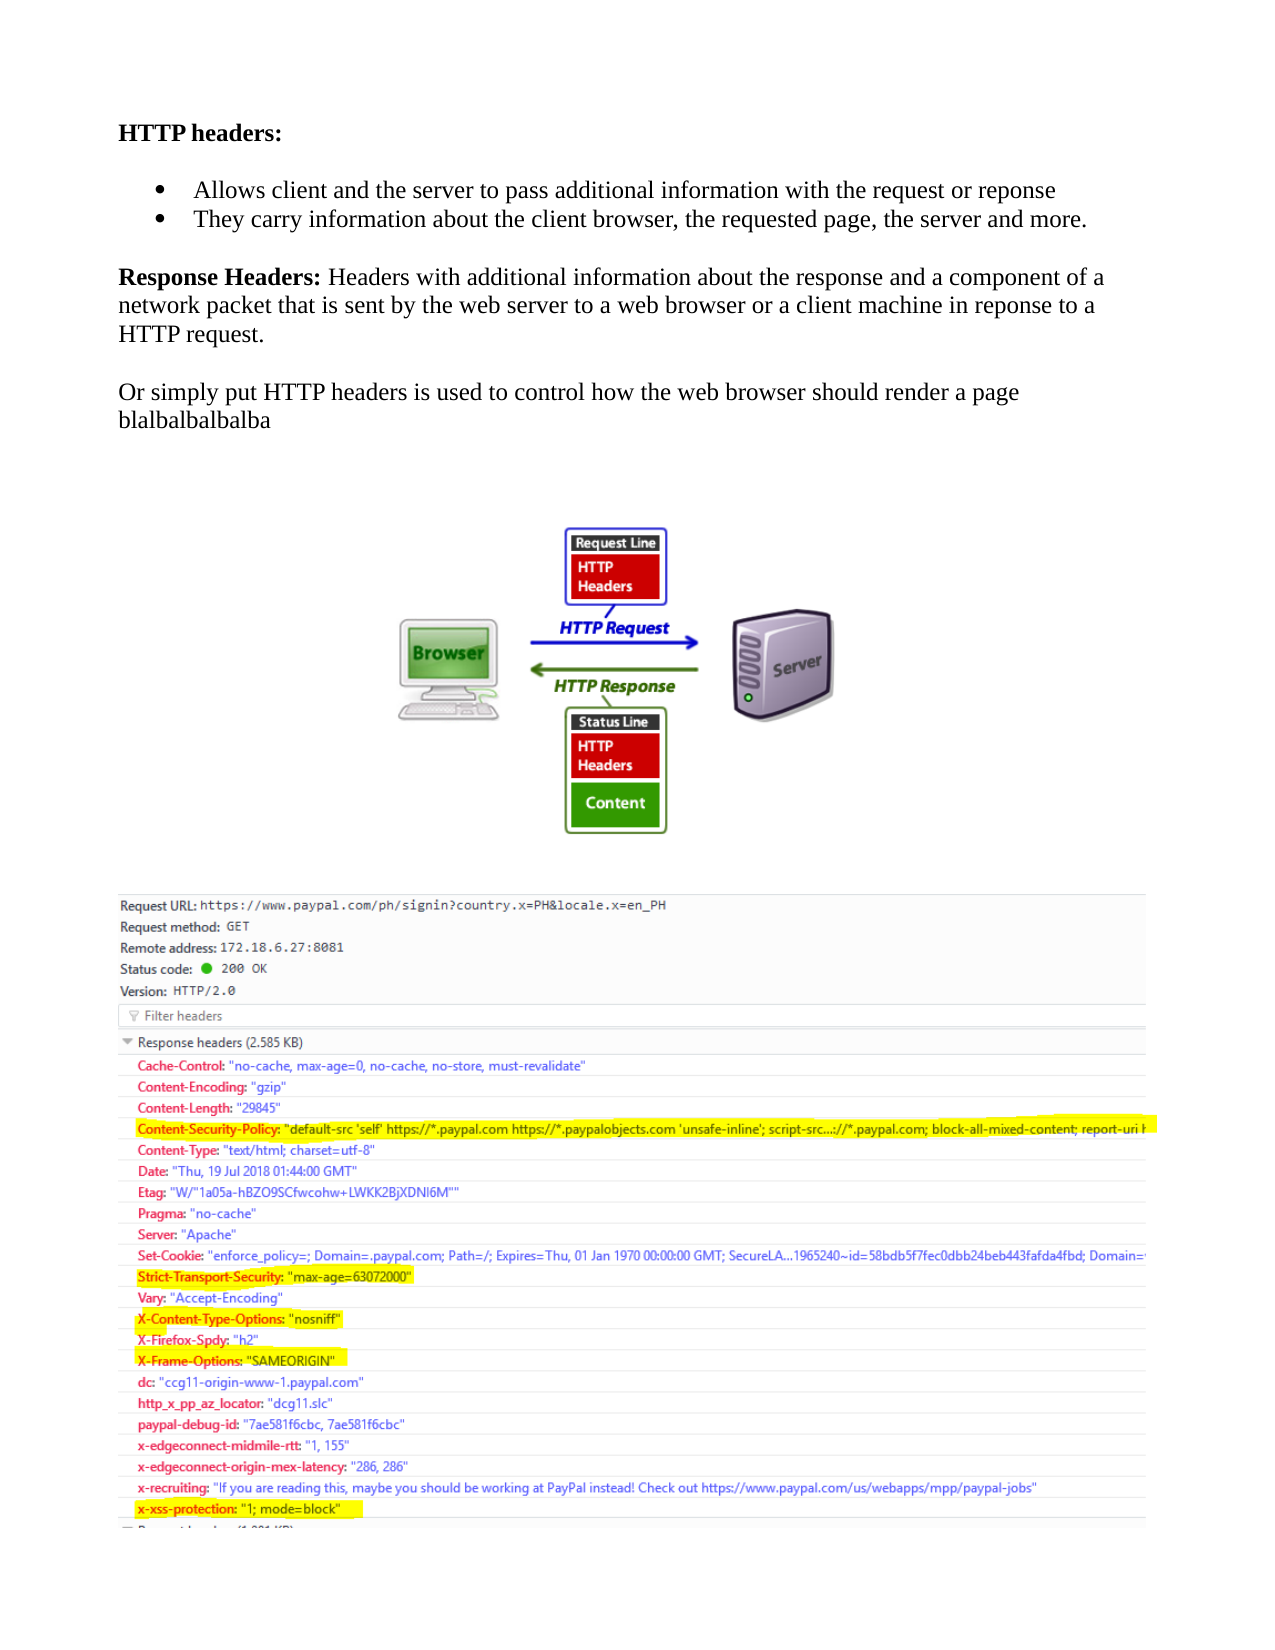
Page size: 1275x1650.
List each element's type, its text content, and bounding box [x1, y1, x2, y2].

text Or simply put HTTP headers is used to control how the web browser should render a page blalbalbalbalba [118, 377, 1157, 434]
text HTTP headers: [118, 118, 1157, 147]
text Response Headers: Headers with additional information about the response and a component of a network packet that is sent by the web server to a web browser or a client machine in reponse to a HTTP request. [118, 262, 1157, 348]
list Allows client and the server to pass additional information with the request or reponse [156, 176, 1157, 204]
picture [118, 438, 1157, 1528]
list They carry information about the client browser, the requested page, the server and more. [156, 204, 1157, 233]
